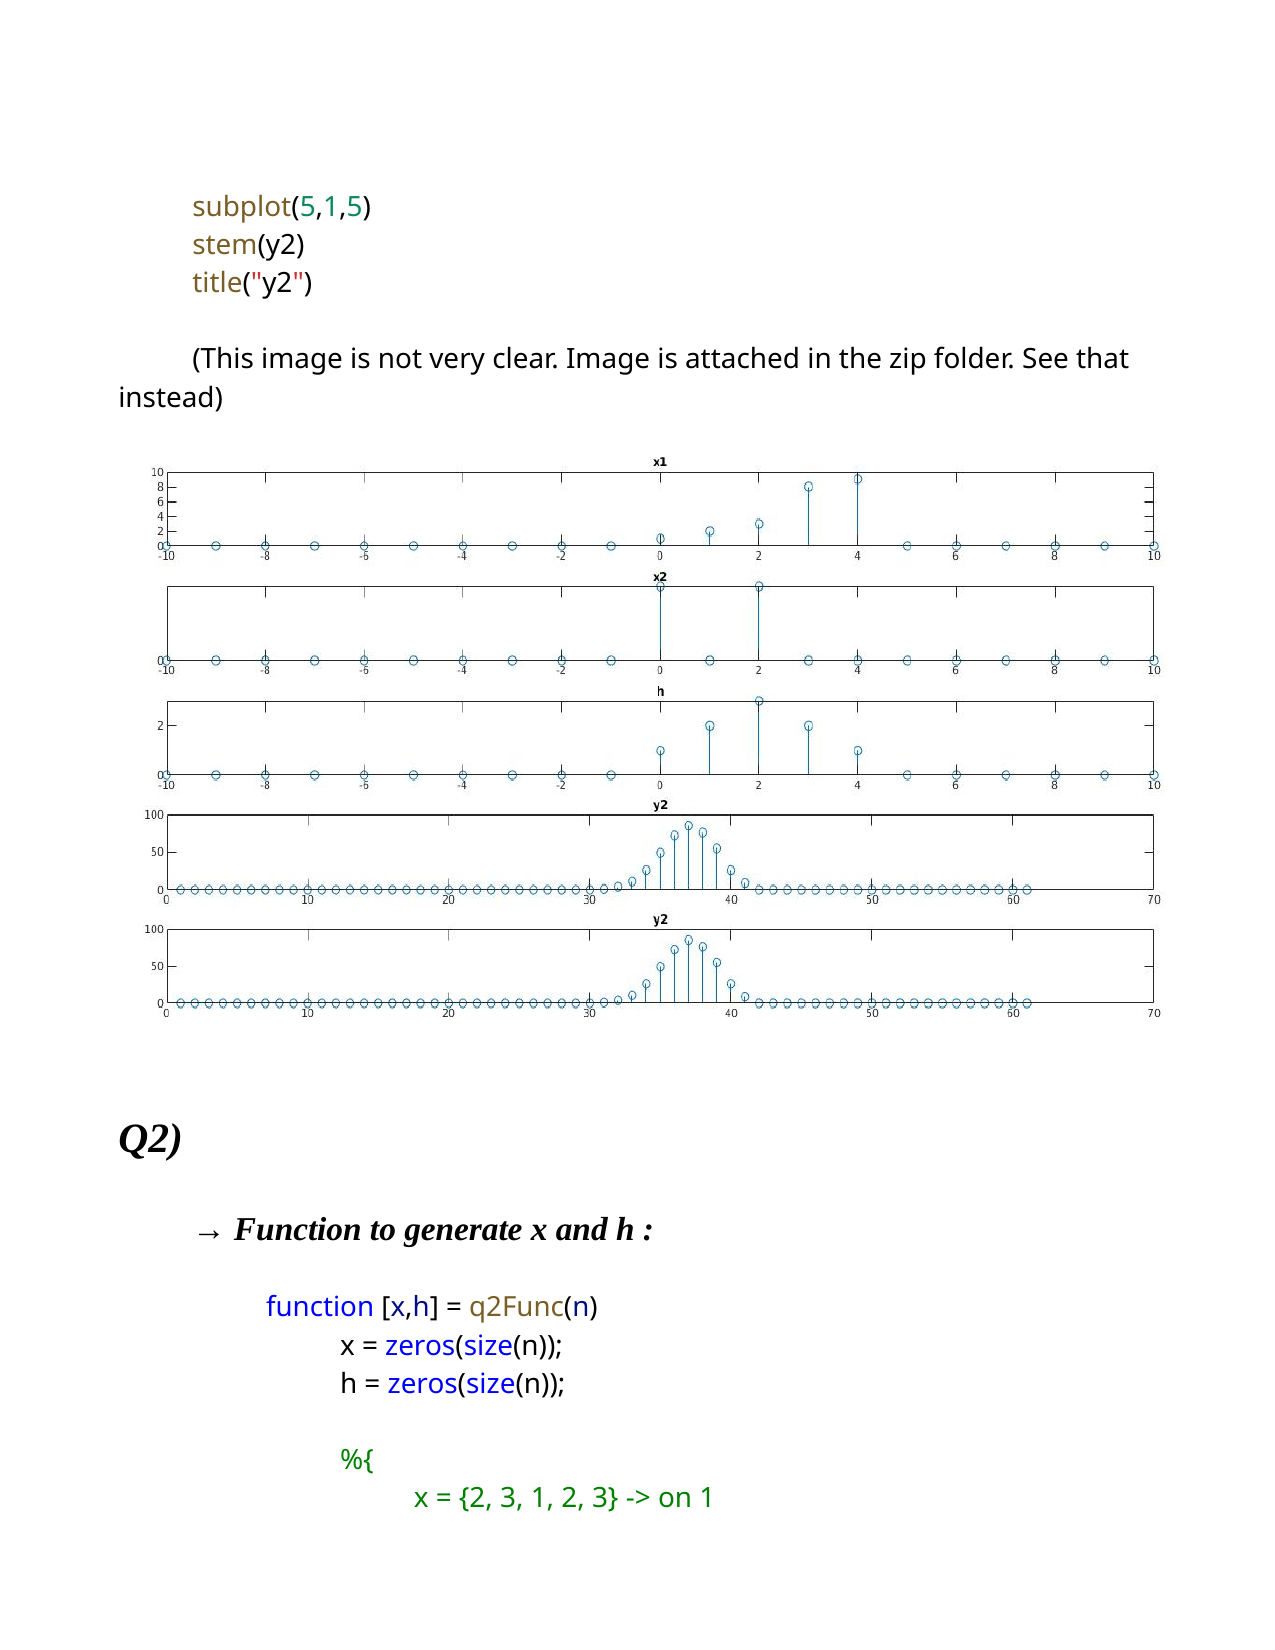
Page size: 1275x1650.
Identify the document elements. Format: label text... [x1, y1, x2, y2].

text function [x,h] = q2Func(n) [118, 1286, 1157, 1325]
text title("y2") [118, 262, 1157, 301]
text Q2) [118, 1113, 1157, 1161]
text (This image is not very clear. Image is attached in the zip folder. See that instead) [118, 339, 1157, 415]
text stem(y2) [118, 224, 1157, 262]
text x = {2, 3, 1, 2, 3} -> on 1 [118, 1478, 1157, 1516]
text x = zeros(size(n)); [118, 1325, 1157, 1363]
text %{ [118, 1439, 1157, 1478]
text h = zeros(size(n)); [118, 1363, 1157, 1401]
text → Function to generate x and h : [118, 1209, 1157, 1247]
picture [0, 415, 1275, 1077]
text subplot(5,1,5) [118, 186, 1157, 224]
